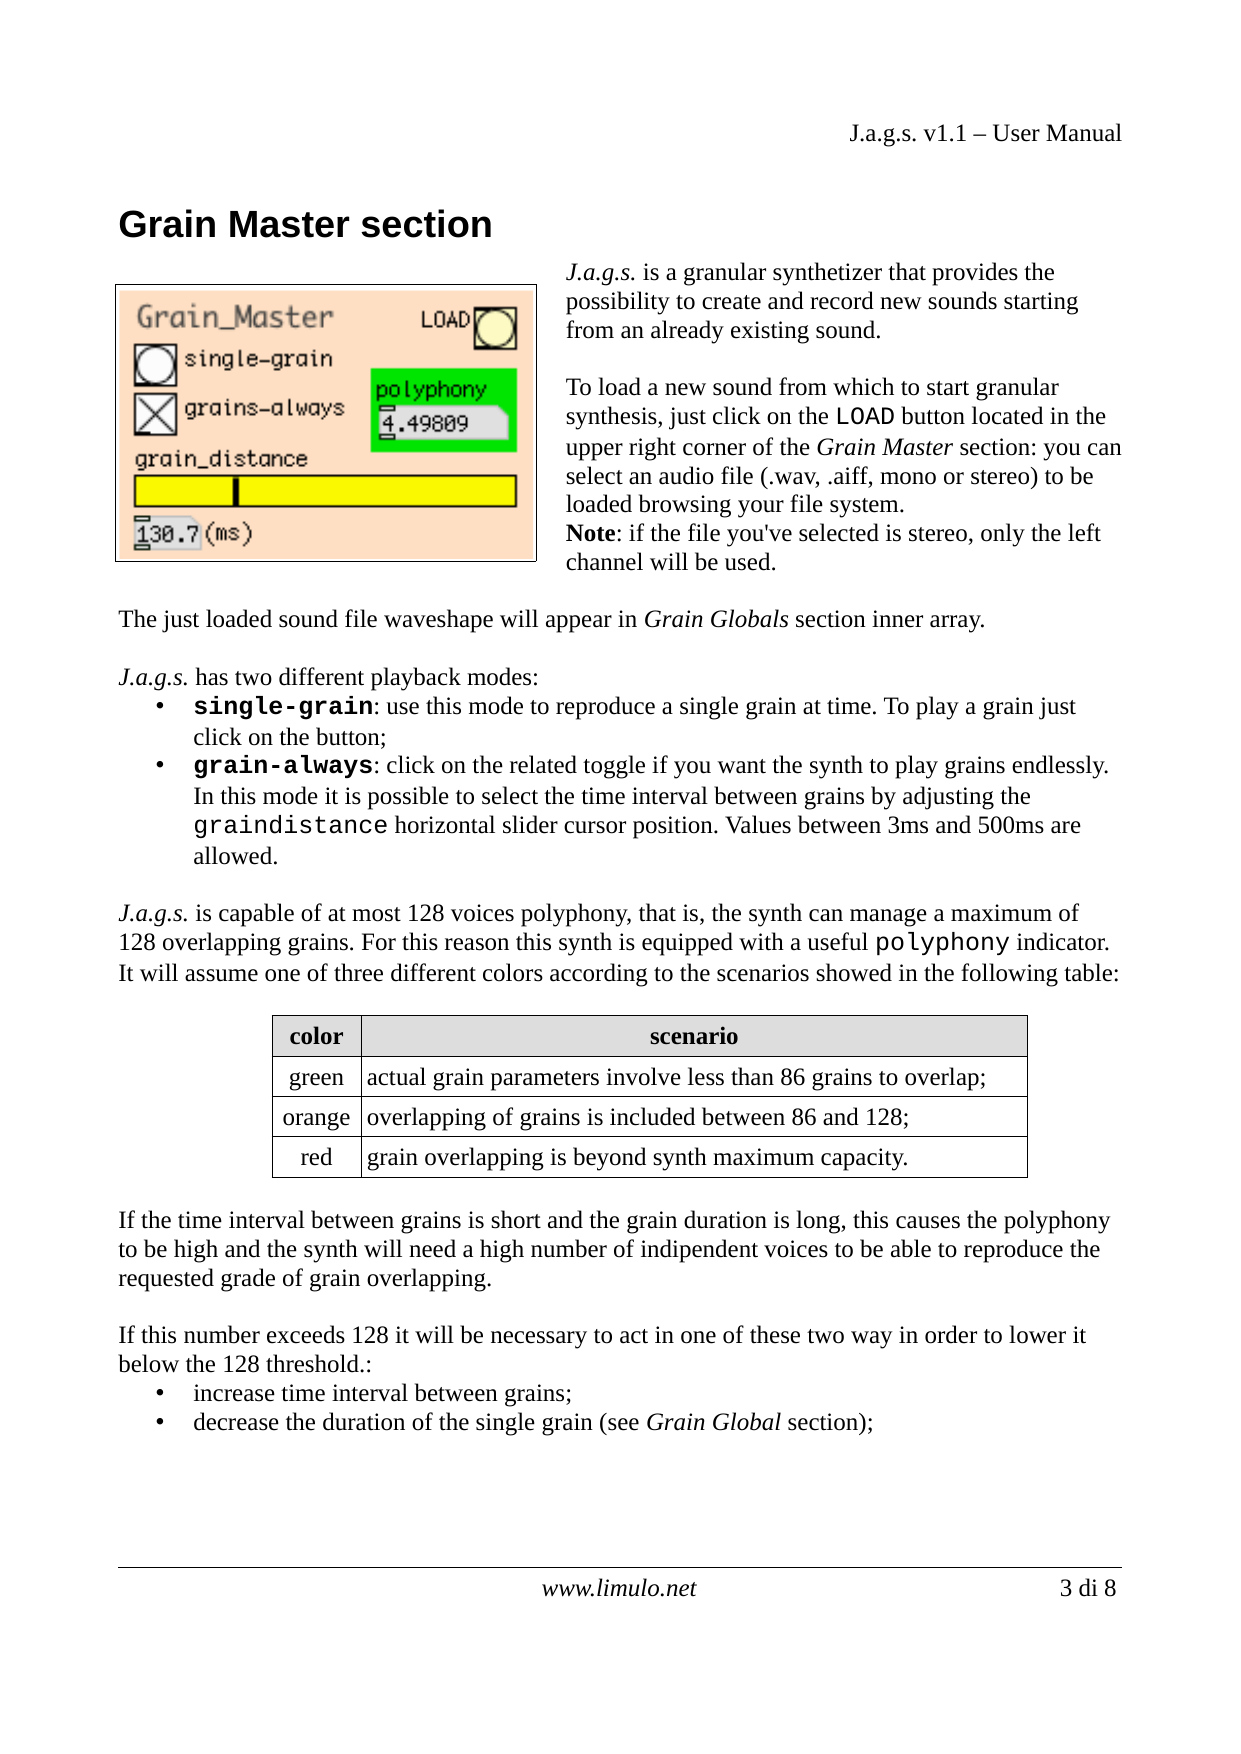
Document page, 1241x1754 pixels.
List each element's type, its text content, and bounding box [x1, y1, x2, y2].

text To load a new sound from which to start granular synthesis, just click on the LOAD button located in the upper right corner of the Grain Master section: you can select an audio file (.wav, .aiff, mono or stereo) to be loaded browsing your file system. [537, 372, 1122, 518]
table_header color [273, 1016, 361, 1056]
list single-grain: use this mode to reproduce a single grain at time. To play a grain just click on the button; [156, 691, 1122, 750]
table_cell green [273, 1057, 361, 1096]
list increase time interval between grains; [156, 1378, 1122, 1407]
table_cell overlapping of grains is included between 86 and 128; [362, 1097, 1027, 1136]
table_cell red [273, 1137, 361, 1177]
text The just loaded sound file waveshape will appear in Grain Globals section inner array. [118, 604, 1122, 633]
text J.a.g.s. is capable of at most 128 voices polyphony, that is, the synth can manage a maximum of 128 overlapping grains. For this reason this synth is equipped with a useful polyphony indicator. [118, 898, 1122, 958]
picture [118, 287, 534, 559]
list grain-always: click on the related toggle if you want the synth to play grains endlessly. In this mode it is possible to select the time interval between grains by adjusting the graindistance horizontal slider cursor position. Values between 3ms and 500ms are allowed. [156, 750, 1122, 869]
table_cell orange [273, 1097, 361, 1136]
text J.a.g.s. is a granular synthetizer that provides the possibility to create and record new sounds starting from an already existing sound. [118, 257, 1122, 344]
text It will assume one of three different colors according to the scenarios showed in the following table: [118, 958, 1122, 987]
text J.a.g.s. has two different playback modes: [118, 662, 1122, 691]
text If this number exceeds 128 it will be necessary to act in one of these two way in order to lower it below the 128 threshold.: [118, 1321, 1122, 1378]
table_cell grain overlapping is beyond synth maximum capacity. [362, 1137, 1027, 1177]
text If the time interval between grains is short and the grain duration is long, this causes the polyphony to be high and the synth will need a high number of indipendent voices to be able to reproduce the requested grade of grain overlapping. [118, 1206, 1122, 1292]
subtitle Grain Master section [118, 201, 1122, 245]
list decrease the duration of the single grain (see Grain Global section); [156, 1407, 1122, 1436]
table_cell actual grain parameters involve less than 86 grains to overlap; [362, 1057, 1027, 1096]
table_header scenario [362, 1016, 1027, 1056]
text Note: if the file you've selected is stereo, only the left channel will be used. [118, 518, 1122, 576]
